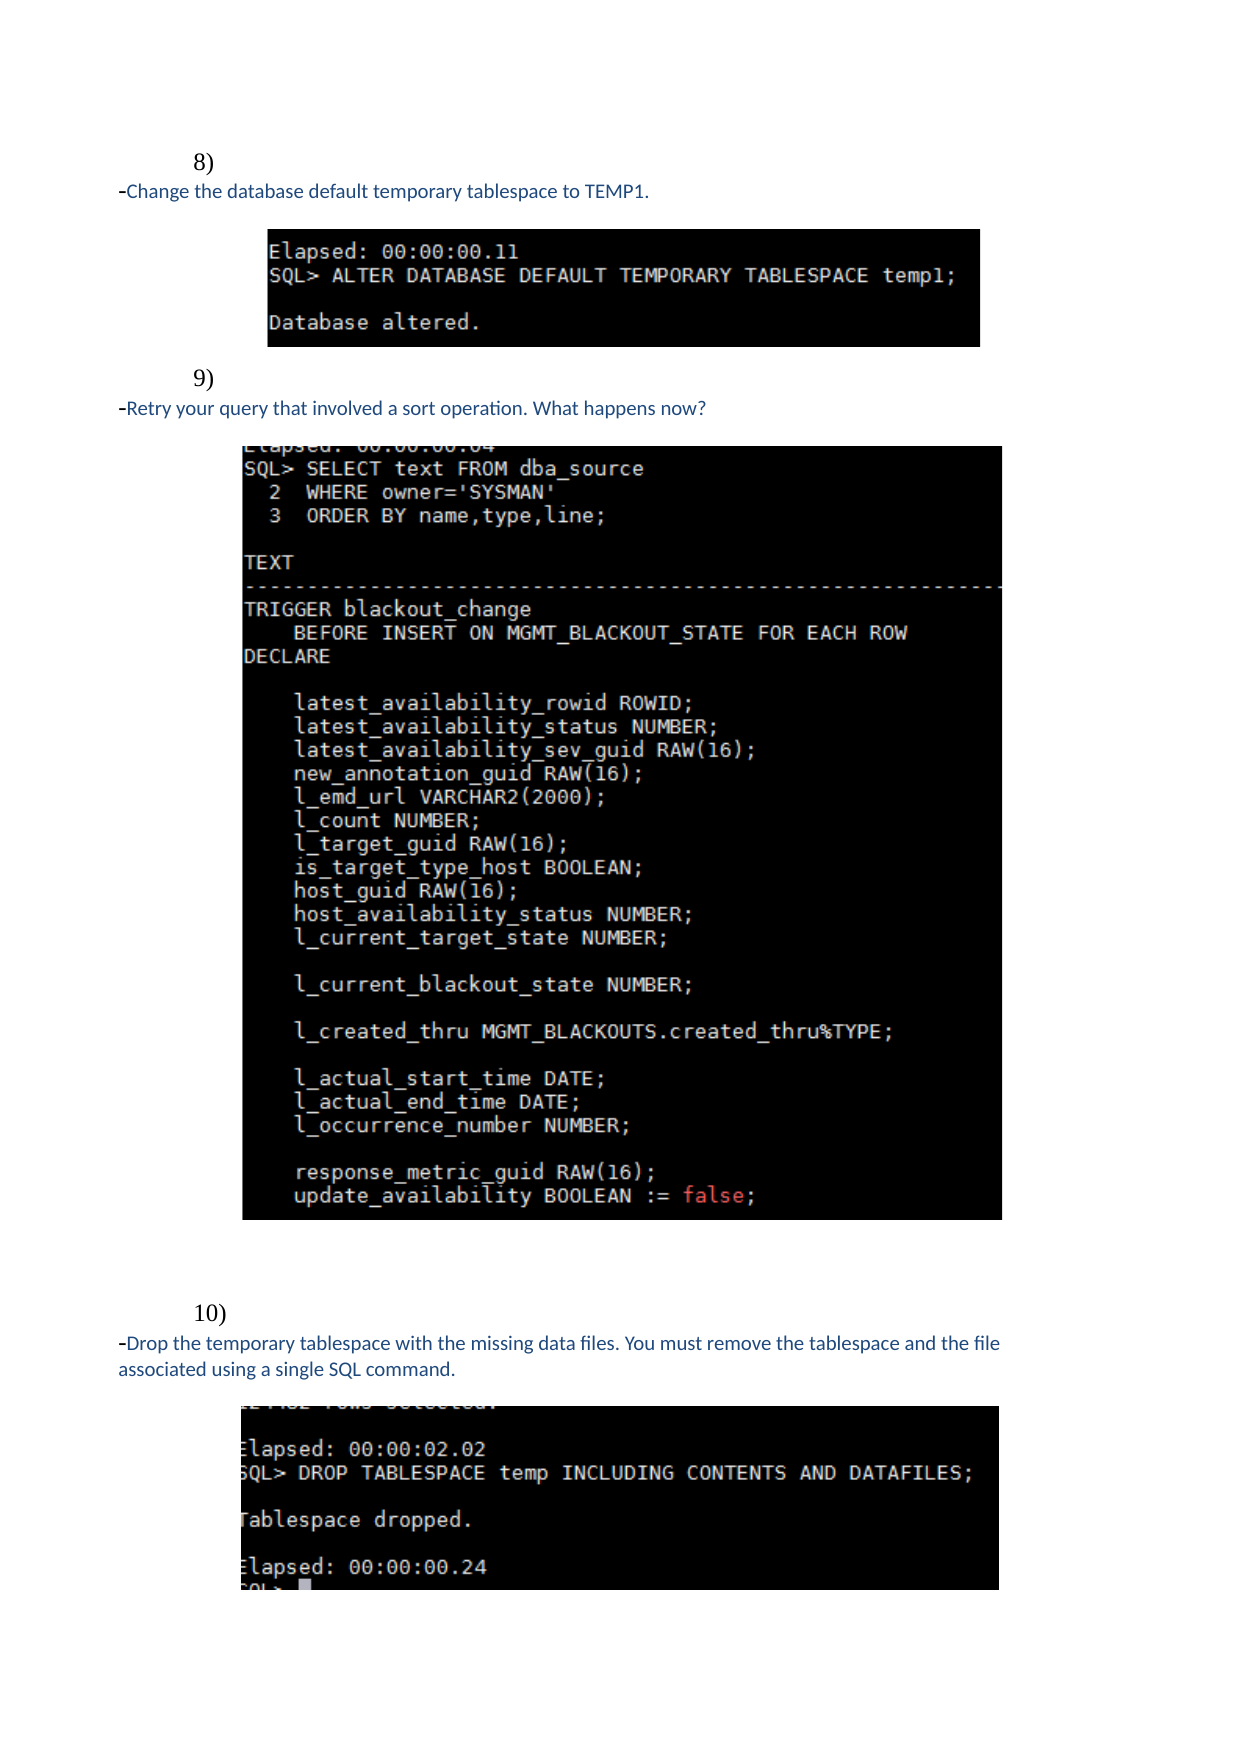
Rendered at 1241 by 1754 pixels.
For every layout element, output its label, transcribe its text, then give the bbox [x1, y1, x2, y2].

text -Change the database default temporary tablespace to TEMP1. [118, 176, 1122, 204]
picture [238, 446, 1003, 1220]
picture [241, 1406, 999, 1590]
text associated using a single SQL command. [118, 1356, 1122, 1381]
text 9) [118, 363, 1122, 392]
picture [260, 229, 981, 347]
text -Retry your query that involved a sort operation. What happens now? [118, 392, 1122, 421]
text 10) [118, 1298, 1122, 1327]
text 8) [118, 147, 1122, 176]
text -Drop the temporary tablespace with the missing data files. You must remove the tablespace and the file [118, 1327, 1122, 1356]
